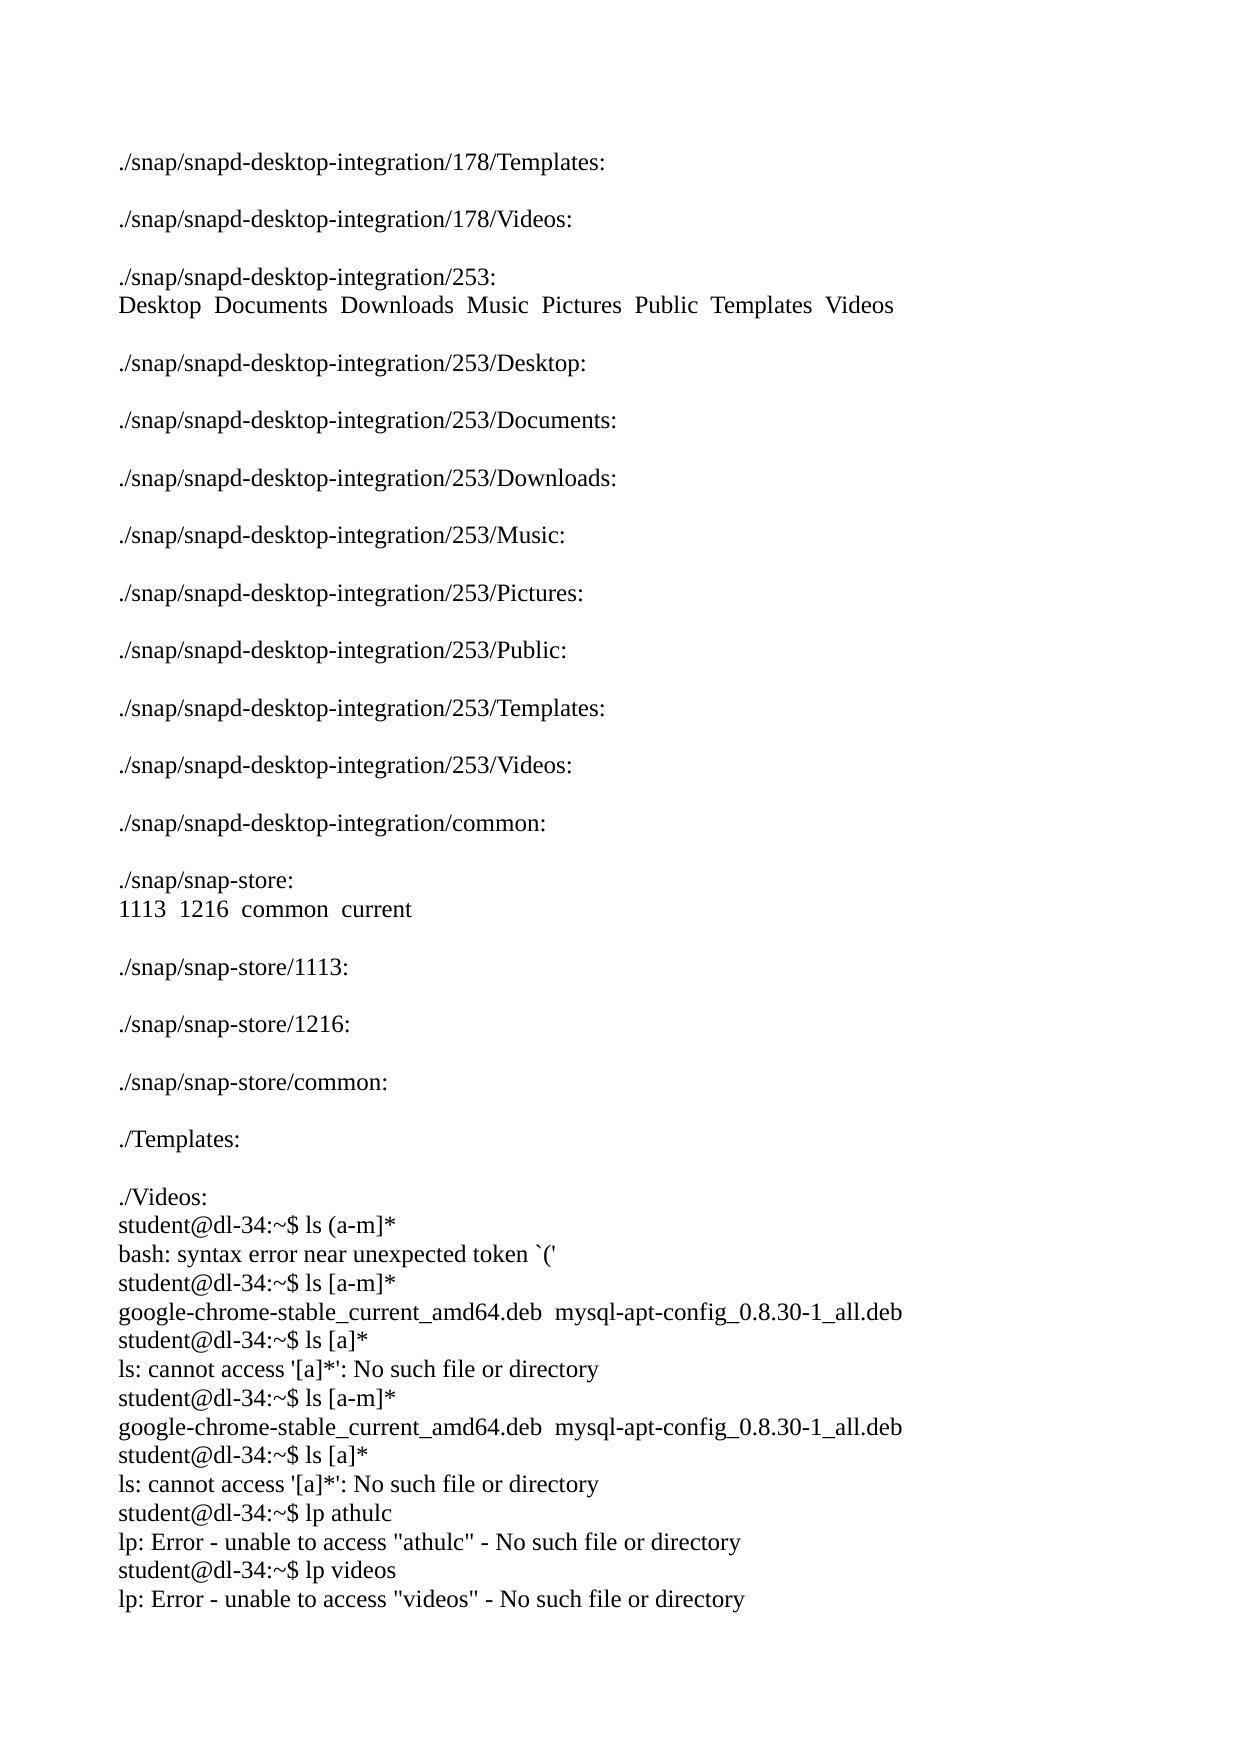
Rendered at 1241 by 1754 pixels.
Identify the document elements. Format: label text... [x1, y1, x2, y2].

text ls: cannot access '[a]*': No such file or directory [118, 1354, 1122, 1383]
text student@dl-34:~$ lp videos [118, 1556, 1122, 1584]
text google-chrome-stable_current_amd64.deb mysql-apt-config_0.8.30-1_all.deb [118, 1297, 1122, 1326]
text ./snap/snapd-desktop-integration/253/Desktop: [118, 348, 1122, 377]
text ./snap/snap-store/common: [118, 1067, 1122, 1096]
text google-chrome-stable_current_amd64.deb mysql-apt-config_0.8.30-1_all.deb [118, 1412, 1122, 1441]
text ./snap/snap-store/1216: [118, 1009, 1122, 1038]
text ./Videos: [118, 1182, 1122, 1211]
text ./snap/snapd-desktop-integration/253/Public: [118, 636, 1122, 664]
text ./snap/snapd-desktop-integration/253: [118, 262, 1122, 291]
text student@dl-34:~$ ls (a-m]* [118, 1211, 1122, 1239]
text ls: cannot access '[a]*': No such file or directory [118, 1469, 1122, 1498]
text ./snap/snapd-desktop-integration/common: [118, 808, 1122, 837]
text student@dl-34:~$ ls [a]* [118, 1326, 1122, 1354]
text ./snap/snapd-desktop-integration/253/Downloads: [118, 463, 1122, 492]
text ./snap/snapd-desktop-integration/178/Videos: [118, 204, 1122, 233]
text 1113 1216 common current [118, 894, 1122, 923]
text ./snap/snapd-desktop-integration/178/Templates: [118, 147, 1122, 176]
text ./snap/snapd-desktop-integration/253/Videos: [118, 751, 1122, 779]
text student@dl-34:~$ ls [a-m]* [118, 1383, 1122, 1412]
text student@dl-34:~$ ls [a-m]* [118, 1268, 1122, 1297]
text student@dl-34:~$ lp athulc [118, 1498, 1122, 1527]
text ./snap/snapd-desktop-integration/253/Pictures: [118, 578, 1122, 607]
text ./snap/snapd-desktop-integration/253/Documents: [118, 406, 1122, 434]
text Desktop Documents Downloads Music Pictures Public Templates Videos [118, 291, 1122, 319]
text ./Templates: [118, 1124, 1122, 1153]
text ./snap/snap-store: [118, 866, 1122, 894]
text ./snap/snapd-desktop-integration/253/Templates: [118, 693, 1122, 722]
text ./snap/snapd-desktop-integration/253/Music: [118, 521, 1122, 549]
text ./snap/snap-store/1113: [118, 952, 1122, 981]
text bash: syntax error near unexpected token `(' [118, 1239, 1122, 1268]
text lp: Error - unable to access "athulc" - No such file or directory [118, 1527, 1122, 1556]
text lp: Error - unable to access "videos" - No such file or directory [118, 1584, 1122, 1613]
text student@dl-34:~$ ls [a]* [118, 1441, 1122, 1469]
